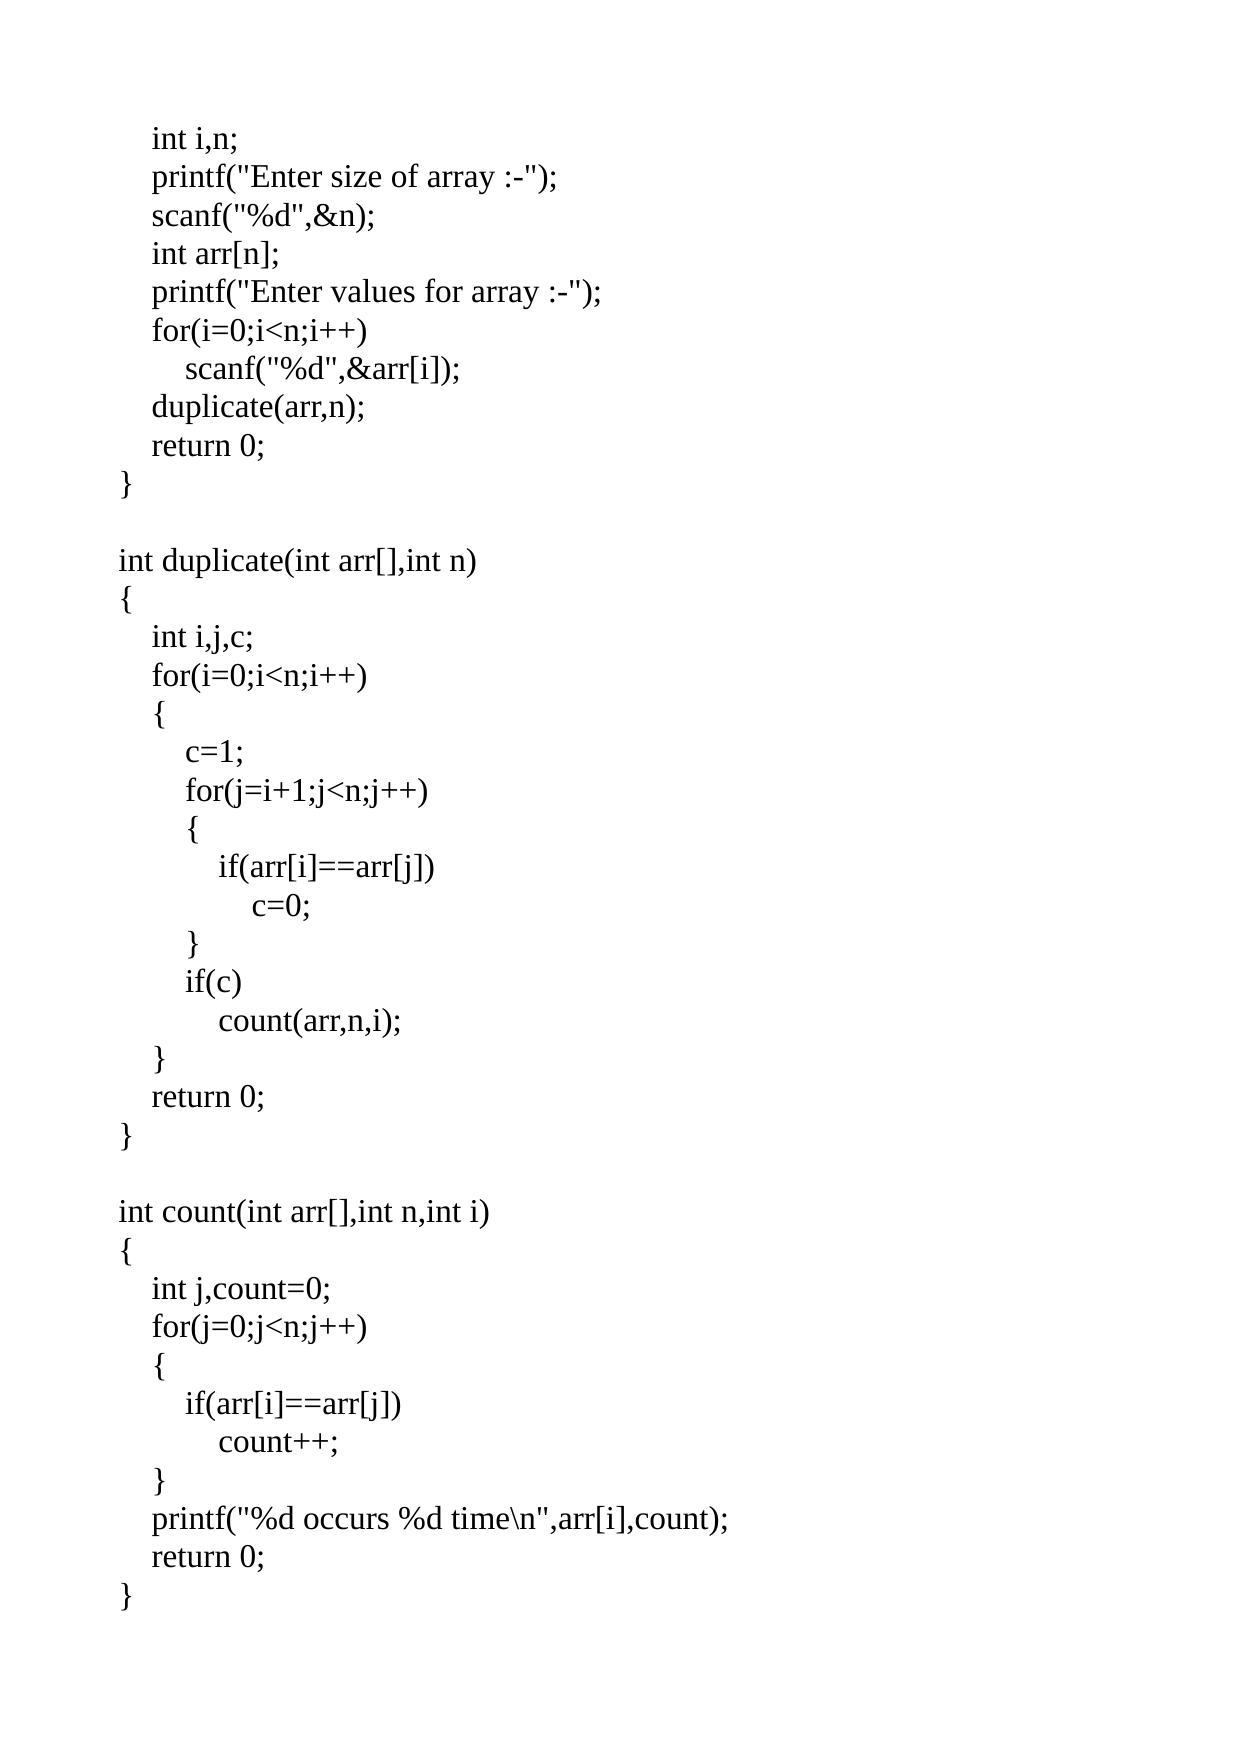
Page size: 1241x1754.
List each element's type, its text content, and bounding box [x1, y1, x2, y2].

text int i,j,c; [118, 616, 1122, 655]
text int duplicate(int arr[],int n) [118, 540, 1122, 578]
text return 0; [118, 1076, 1122, 1115]
text c=0; [118, 885, 1122, 923]
text } [118, 923, 1122, 961]
text int count(int arr[],int n,int i) [118, 1191, 1122, 1230]
text for(j=i+1;j<n;j++) [118, 770, 1122, 808]
text printf("Enter size of array :-"); [118, 156, 1122, 195]
text { [118, 1230, 1122, 1268]
text } [118, 1038, 1122, 1076]
text scanf("%d",&n); [118, 195, 1122, 233]
text printf("%d occurs %d time\n",arr[i],count); [118, 1498, 1122, 1536]
text duplicate(arr,n); [118, 386, 1122, 425]
text if(c) [118, 961, 1122, 1000]
text count++; [118, 1421, 1122, 1460]
text scanf("%d",&arr[i]); [118, 348, 1122, 386]
text { [118, 693, 1122, 731]
text { [118, 808, 1122, 846]
text } [118, 463, 1122, 501]
text { [118, 1345, 1122, 1383]
text for(i=0;i<n;i++) [118, 655, 1122, 693]
text return 0; [118, 425, 1122, 463]
text } [118, 1575, 1122, 1613]
text if(arr[i]==arr[j]) [118, 846, 1122, 885]
text for(i=0;i<n;i++) [118, 310, 1122, 348]
text int i,n; [118, 118, 1122, 156]
text printf("Enter values for array :-"); [118, 271, 1122, 310]
text if(arr[i]==arr[j]) [118, 1383, 1122, 1421]
text c=1; [118, 731, 1122, 770]
text count(arr,n,i); [118, 1000, 1122, 1038]
text } [118, 1460, 1122, 1498]
text { [118, 578, 1122, 616]
text int arr[n]; [118, 233, 1122, 271]
text int j,count=0; [118, 1268, 1122, 1306]
text return 0; [118, 1536, 1122, 1575]
text } [118, 1115, 1122, 1153]
text for(j=0;j<n;j++) [118, 1306, 1122, 1345]
